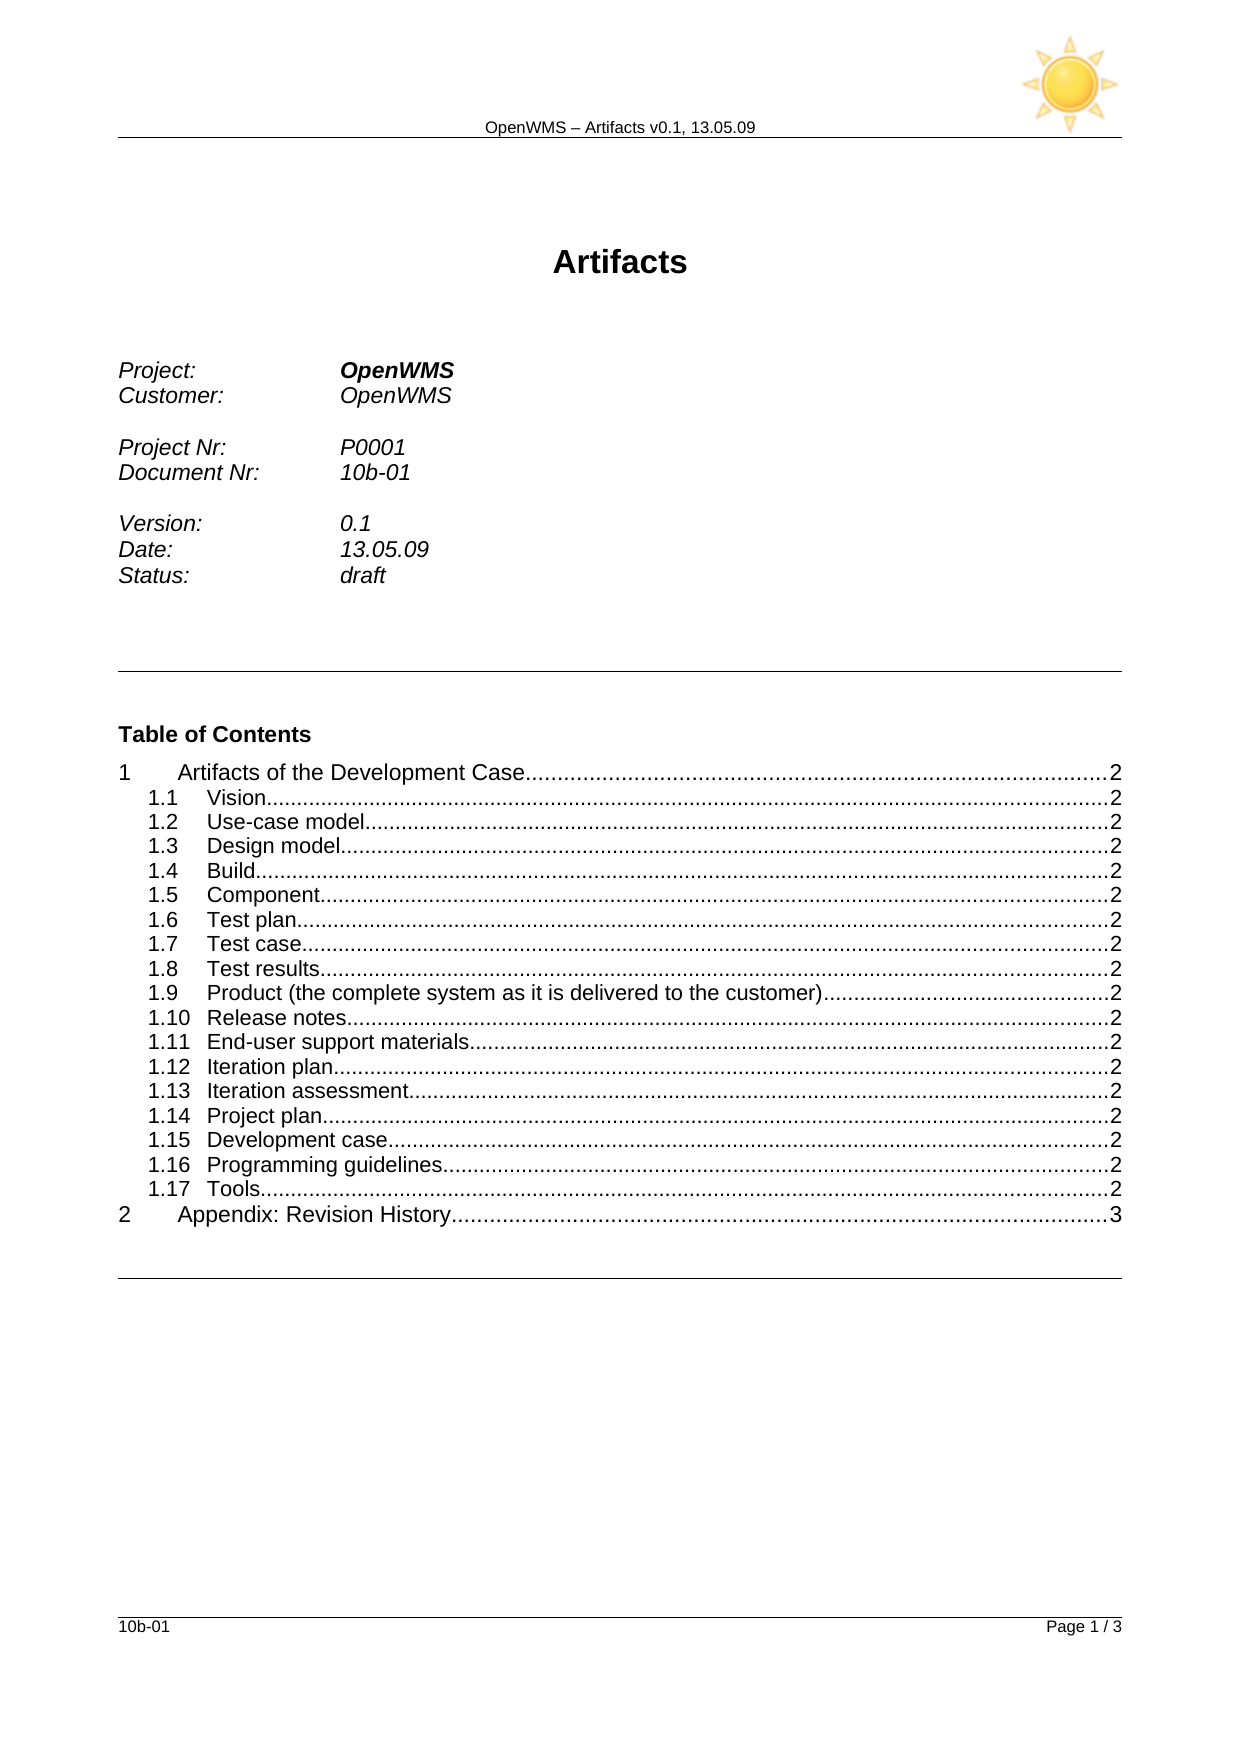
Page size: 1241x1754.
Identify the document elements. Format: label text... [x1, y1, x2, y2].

text 1.9 Product (the complete system as it is delivered to the customer) 2 [148, 981, 1122, 1006]
text 1.17 Tools 2 [148, 1177, 1122, 1201]
text 1.5 Component 2 [148, 883, 1122, 908]
subtitle Table of Contents [118, 721, 1122, 747]
text 1.6 Test plan 2 [148, 908, 1122, 932]
text 1.15 Development case 2 [148, 1128, 1122, 1152]
text 1.13 Iteration assessment 2 [148, 1079, 1122, 1103]
text 1 Artifacts of the Development Case 2 [118, 759, 1122, 785]
text 1.2 Use-case model 2 [148, 810, 1122, 834]
text 1.4 Build 2 [148, 859, 1122, 883]
text 1.3 Design model 2 [148, 834, 1122, 859]
text Document Nr: 10b-01 [118, 460, 1122, 486]
text 1.8 Test results 2 [148, 957, 1122, 981]
text Version: 0.1 [118, 511, 1122, 537]
text 1.7 Test case 2 [148, 932, 1122, 957]
text Project: OpenWMS [118, 357, 1122, 383]
text Artifacts [118, 243, 1122, 281]
text 1.16 Programming guidelines 2 [148, 1152, 1122, 1177]
text 1.1 Vision 2 [148, 785, 1122, 810]
text 2 Appendix: Revision History 3 [118, 1201, 1122, 1227]
text Project Nr: P0001 [118, 434, 1122, 460]
text 1.10 Release notes 2 [148, 1006, 1122, 1030]
text 1.12 Iteration plan 2 [148, 1054, 1122, 1079]
text 1.14 Project plan 2 [148, 1103, 1122, 1128]
text 1.11 End-user support materials 2 [148, 1030, 1122, 1054]
text Status: draft [118, 562, 1122, 588]
text Customer: OpenWMS [118, 383, 1122, 409]
picture [998, 35, 1140, 135]
text Date: 13.05.09 [118, 537, 1122, 562]
